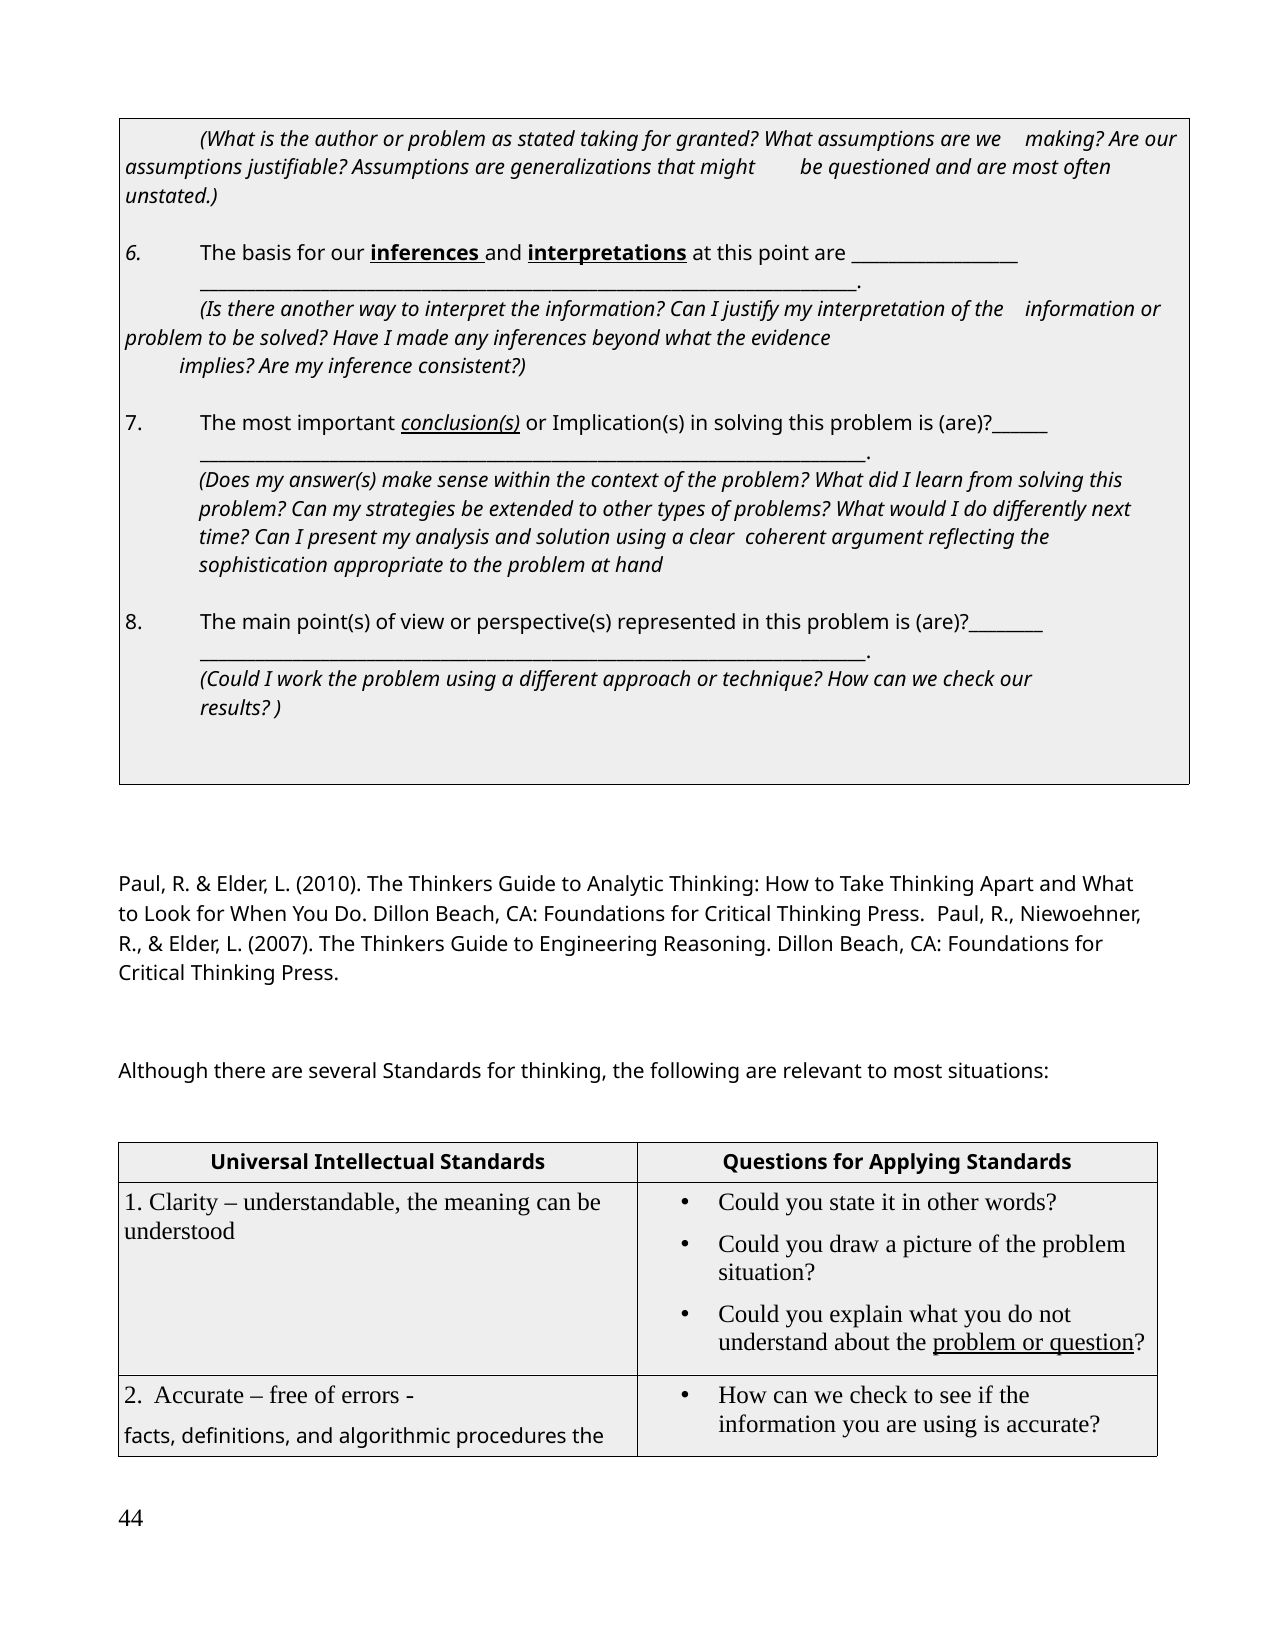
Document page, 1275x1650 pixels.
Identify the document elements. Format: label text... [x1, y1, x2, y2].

table_cell 2. Accurate – free of errors - facts, definitions, and algorithmic procedures the [119, 1376, 637, 1456]
table_cell How can we check to see if the information you are using is accurate? (accuracy) How can I check to see if I am interpreting the information accurately? Do my assumptions make sense? Am I assuming information is accurate rather than simply accept it as true? [638, 1376, 1157, 1456]
table_header Universal Intellectual Standards [119, 1143, 637, 1182]
table_header Questions for Applying Standards [638, 1143, 1157, 1182]
table_header (What is the author or problem as stated taking for granted? What assumptions are we making? Are our assumptions justifiable? Assumptions are generalizations that might be questioned and are most often unstated.) 6. The basis for our inferences and interpretations at this point are __________________ _______________________________________________________________________. (Is there another way to interpret the information? Can I justify my interpretation of the information or problem to be solved? Have I made any inferences beyond what the evidence implies? Are my inference consistent?) 7. The most important conclusion(s) or Implication(s) in solving this problem is (are)?______ ________________________________________________________________________. (Does my answer(s) make sense within the context of the problem? What did I learn from solving this problem? Can my strategies be extended to other types of problems? What would I do differently next time? Can I present my analysis and solution using a clear coherent argument reflecting the sophistication appropriate to the problem at hand 8. The main point(s) of view or perspective(s) represented in this problem is (are)?________ ________________________________________________________________________. (Could I work the problem using a different approach or technique? How can we check our results? ) [120, 119, 1189, 784]
table_cell Could you state it in other words? Could you draw a picture of the problem situation? Could you explain what you do not understand about the problem or question? [638, 1183, 1157, 1374]
table_cell 1. Clarity – understandable, the meaning can be understood [119, 1183, 637, 1374]
text Although there are several Standards for thinking, the following are relevant to most situations: [118, 1056, 1157, 1085]
text Paul, R. & Elder, L. (2010). The Thinkers Guide to Analytic Thinking: How to Take Thinking Apart and What to Look for When You Do. Dillon Beach, CA: Foundations for Critical Thinking Press. Paul, R., Niewoehner, R., & Elder, L. (2007). The Thinkers Guide to Engineering Reasoning. Dillon Beach, CA: Foundations for Critical Thinking Press. [118, 868, 1157, 987]
